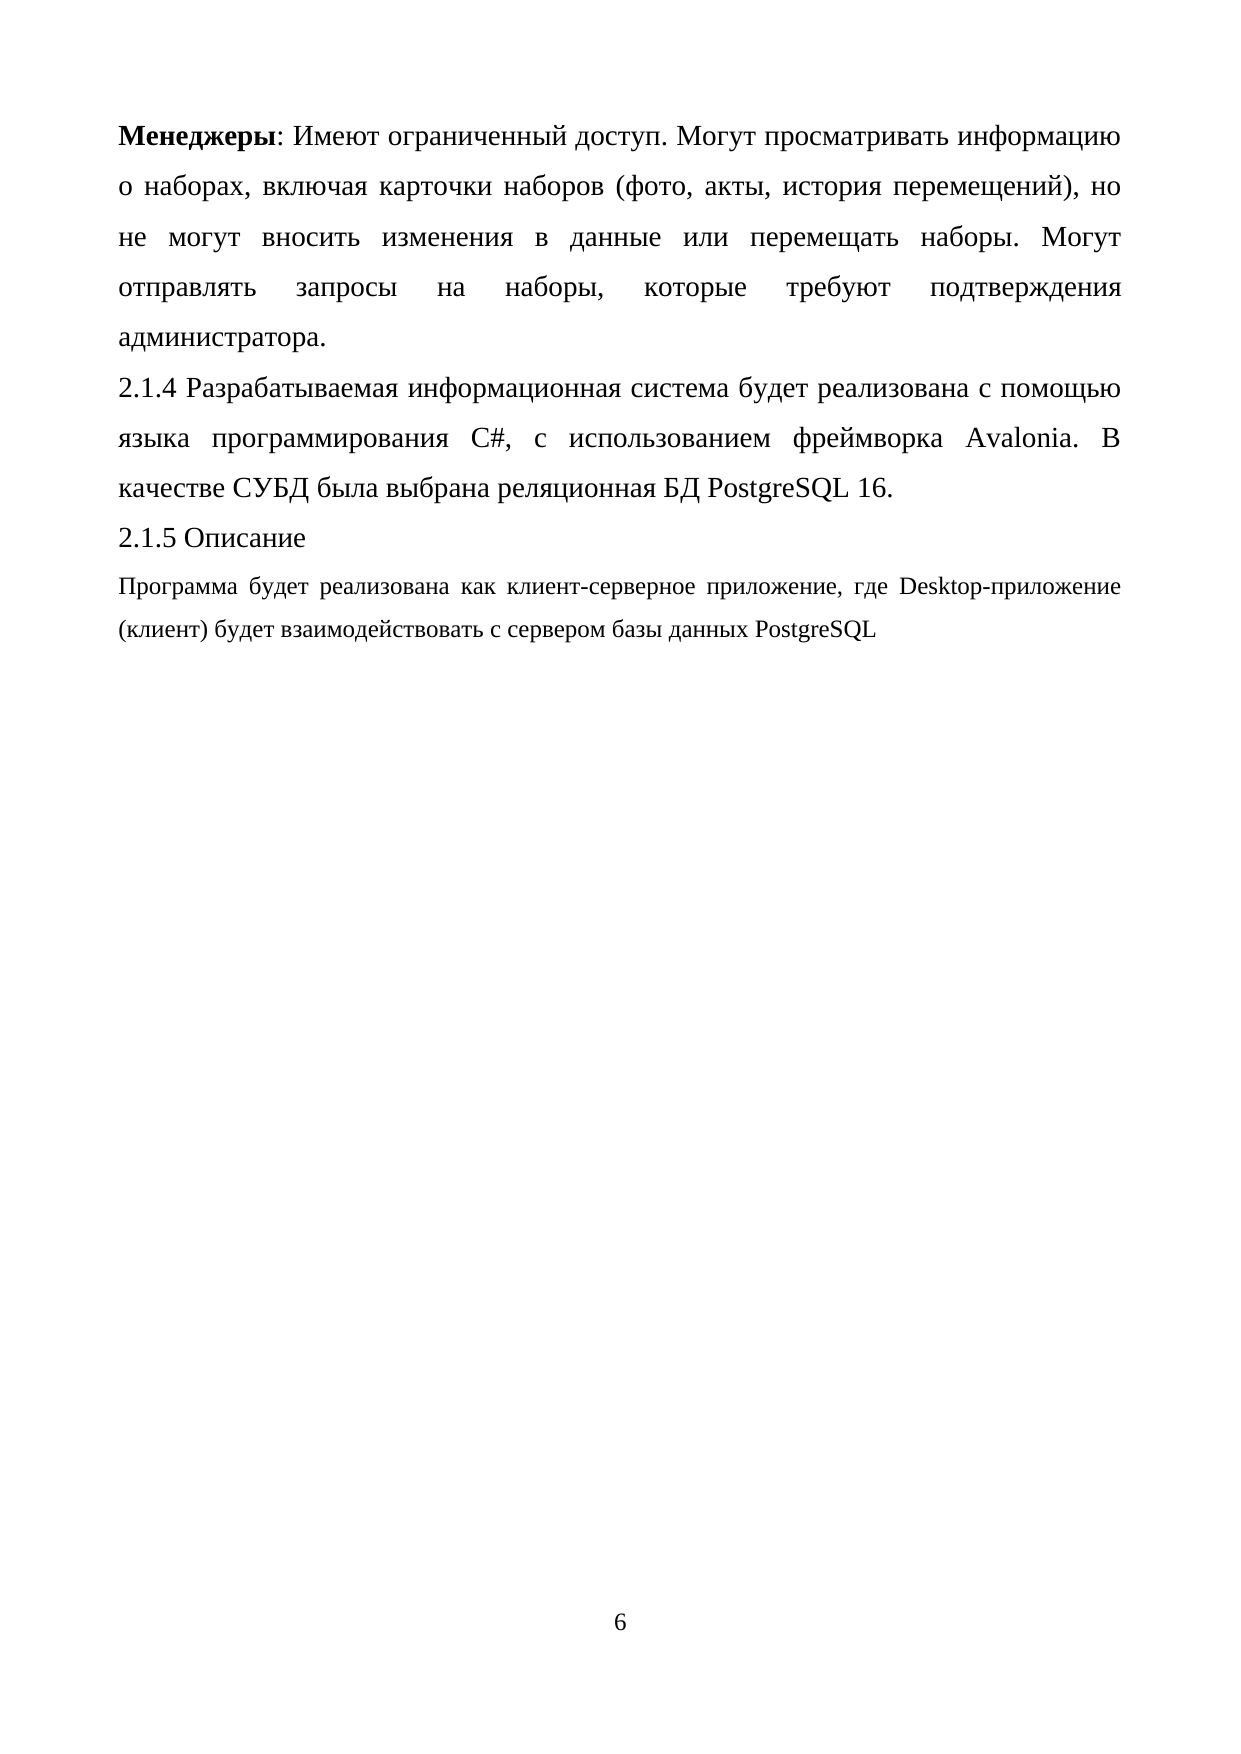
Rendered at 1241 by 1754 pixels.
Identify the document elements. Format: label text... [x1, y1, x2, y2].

text Программа будет реализована как клиент-серверное приложение, где Desktop-приложение (клиент) будет взаимодействовать с сервером базы данных PostgreSQL [118, 571, 1122, 643]
text 2.1.4 Разрабатываемая информационная система будет реализована с помощью языка программирования С#, с использованием фреймворка Avalonia. В качестве СУБД была выбрана реляционная БД PostgreSQL 16. [118, 370, 1122, 504]
text 2.1.5 Описание [118, 521, 1122, 554]
text Менеджеры: Имеют ограниченный доступ. Могут просматривать информацию о наборах, включая карточки наборов (фото, акты, история перемещений), но не могут вносить изменения в данные или перемещать наборы. Могут отправлять запросы на наборы, которые требуют подтверждения администратора. [118, 118, 1122, 353]
